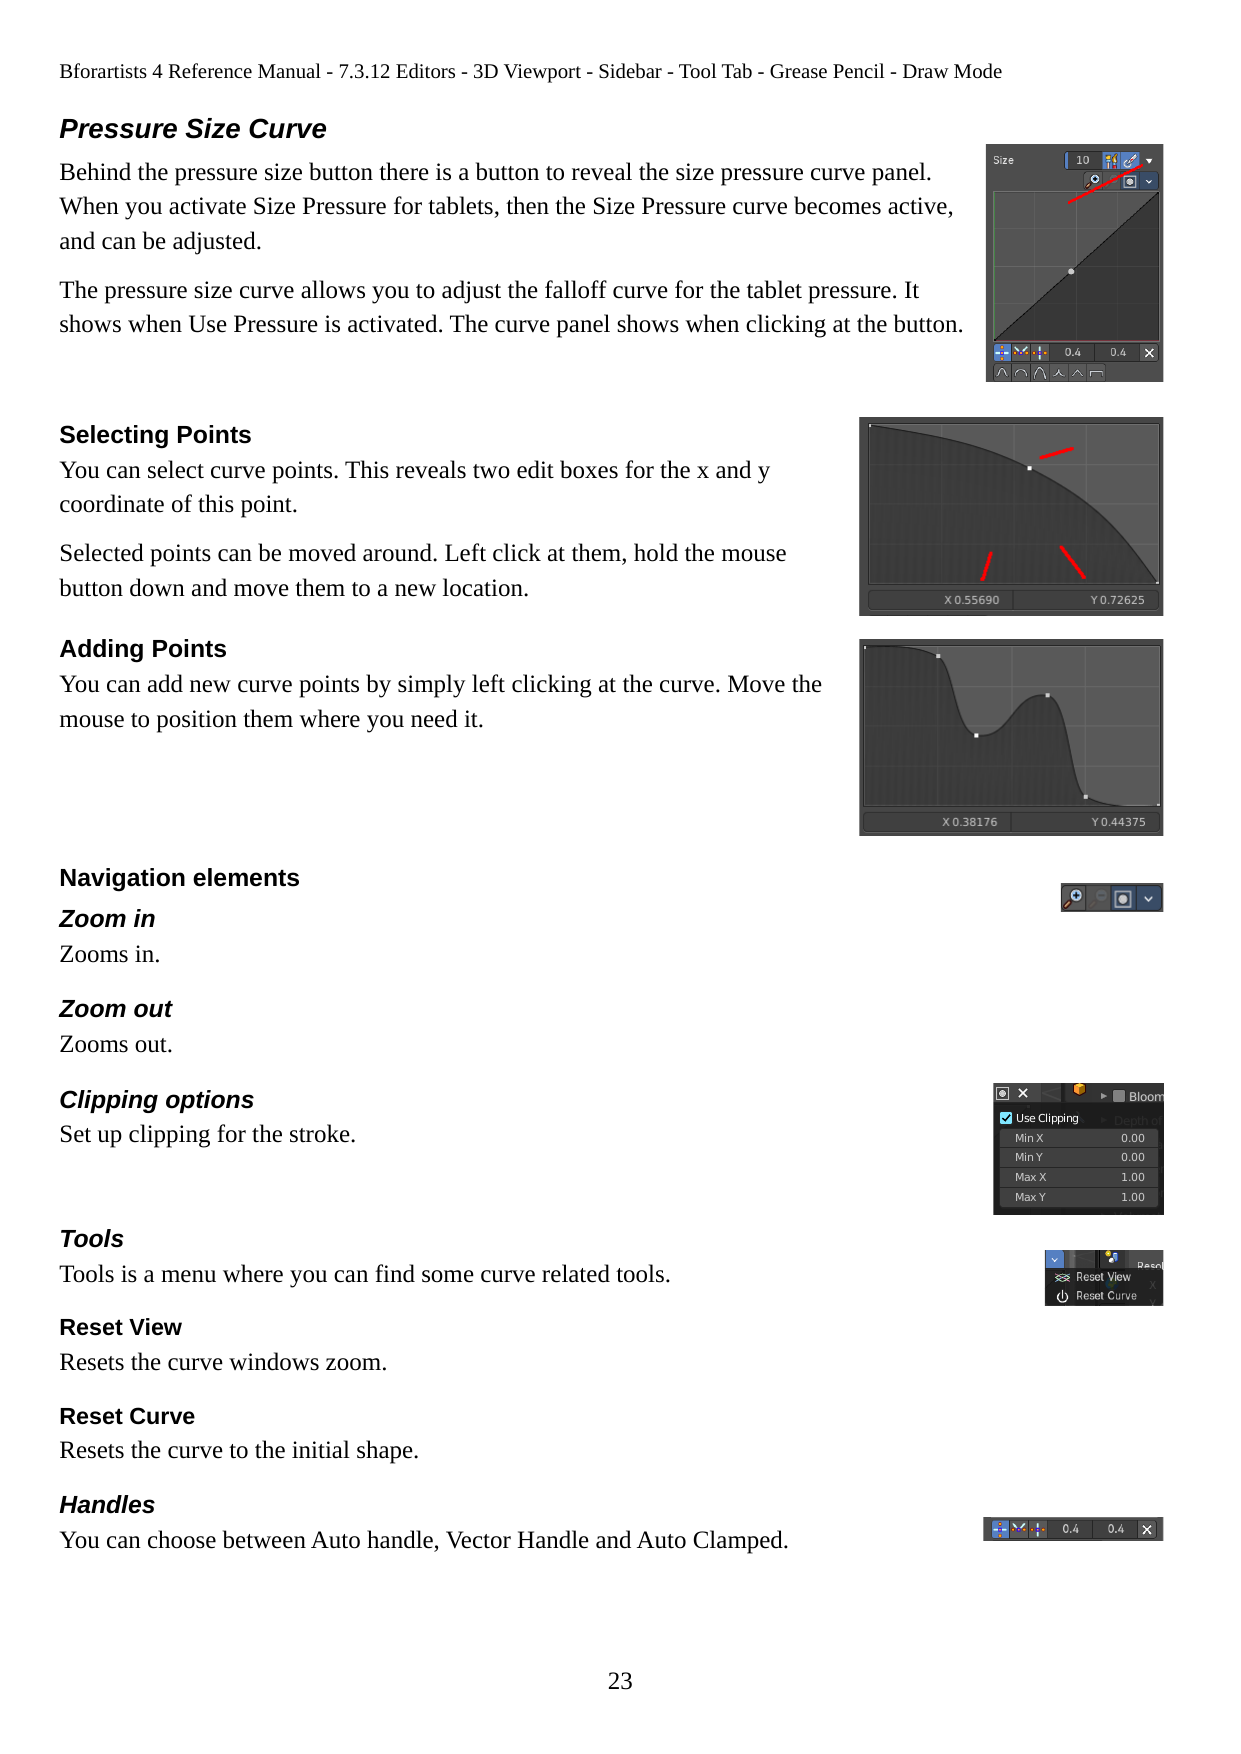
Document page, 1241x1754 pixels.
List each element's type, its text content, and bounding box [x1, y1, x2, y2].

picture [859, 639, 1164, 836]
picture [1060, 883, 1164, 912]
subtitle Pressure Size Curve [59, 113, 1181, 144]
text You can choose between Auto handle, Vector Handle and Auto Clamped. [59, 1525, 1181, 1554]
text Zooms in. [59, 939, 1181, 968]
subtitle Adding Points [59, 634, 1181, 663]
text You can add new curve points by simply left clicking at the curve. Move the mouse to position them where you need it. [59, 669, 859, 732]
subtitle Zoom out [59, 994, 1181, 1023]
picture [985, 144, 1164, 382]
subtitle Clipping options [59, 1085, 993, 1113]
text The pressure size curve allows you to adjust the falloff curve for the tablet pressure. It shows when Use Pressure is activated. The curve panel shows when clicking at the button. [59, 275, 985, 338]
subtitle [1164, 1085, 1181, 1113]
picture [859, 417, 1164, 616]
picture [1044, 1250, 1164, 1306]
picture [993, 1083, 1164, 1215]
text Resets the curve to the initial shape. [59, 1435, 1181, 1464]
subtitle Reset Curve [59, 1402, 1181, 1429]
text Resets the curve windows zoom. [59, 1347, 1181, 1376]
text Tools is a menu where you can find some curve related tools. [59, 1259, 1044, 1287]
subtitle Navigation elements [59, 863, 1181, 892]
subtitle Tools [59, 1224, 1181, 1252]
text Zooms out. [59, 1029, 1181, 1058]
subtitle [1164, 420, 1181, 449]
subtitle Reset View [59, 1314, 1181, 1341]
text Selected points can be moved around. Left click at them, hold the mouse button down and move them to a new location. [59, 538, 859, 602]
text Behind the pressure size button there is a button to reveal the size pressure curve panel. When you activate Size Pressure for tablets, then the Size Pressure curve becomes active, and can be adjusted. [59, 157, 985, 255]
text You can select curve points. This reveals two edit boxes for the x and y coordinate of this point. [59, 455, 859, 518]
subtitle Zoom in [59, 904, 1181, 933]
picture [983, 1517, 1164, 1541]
subtitle Selecting Points [59, 420, 859, 449]
subtitle Handles [59, 1491, 1181, 1519]
text Set up clipping for the stroke. [59, 1119, 993, 1148]
